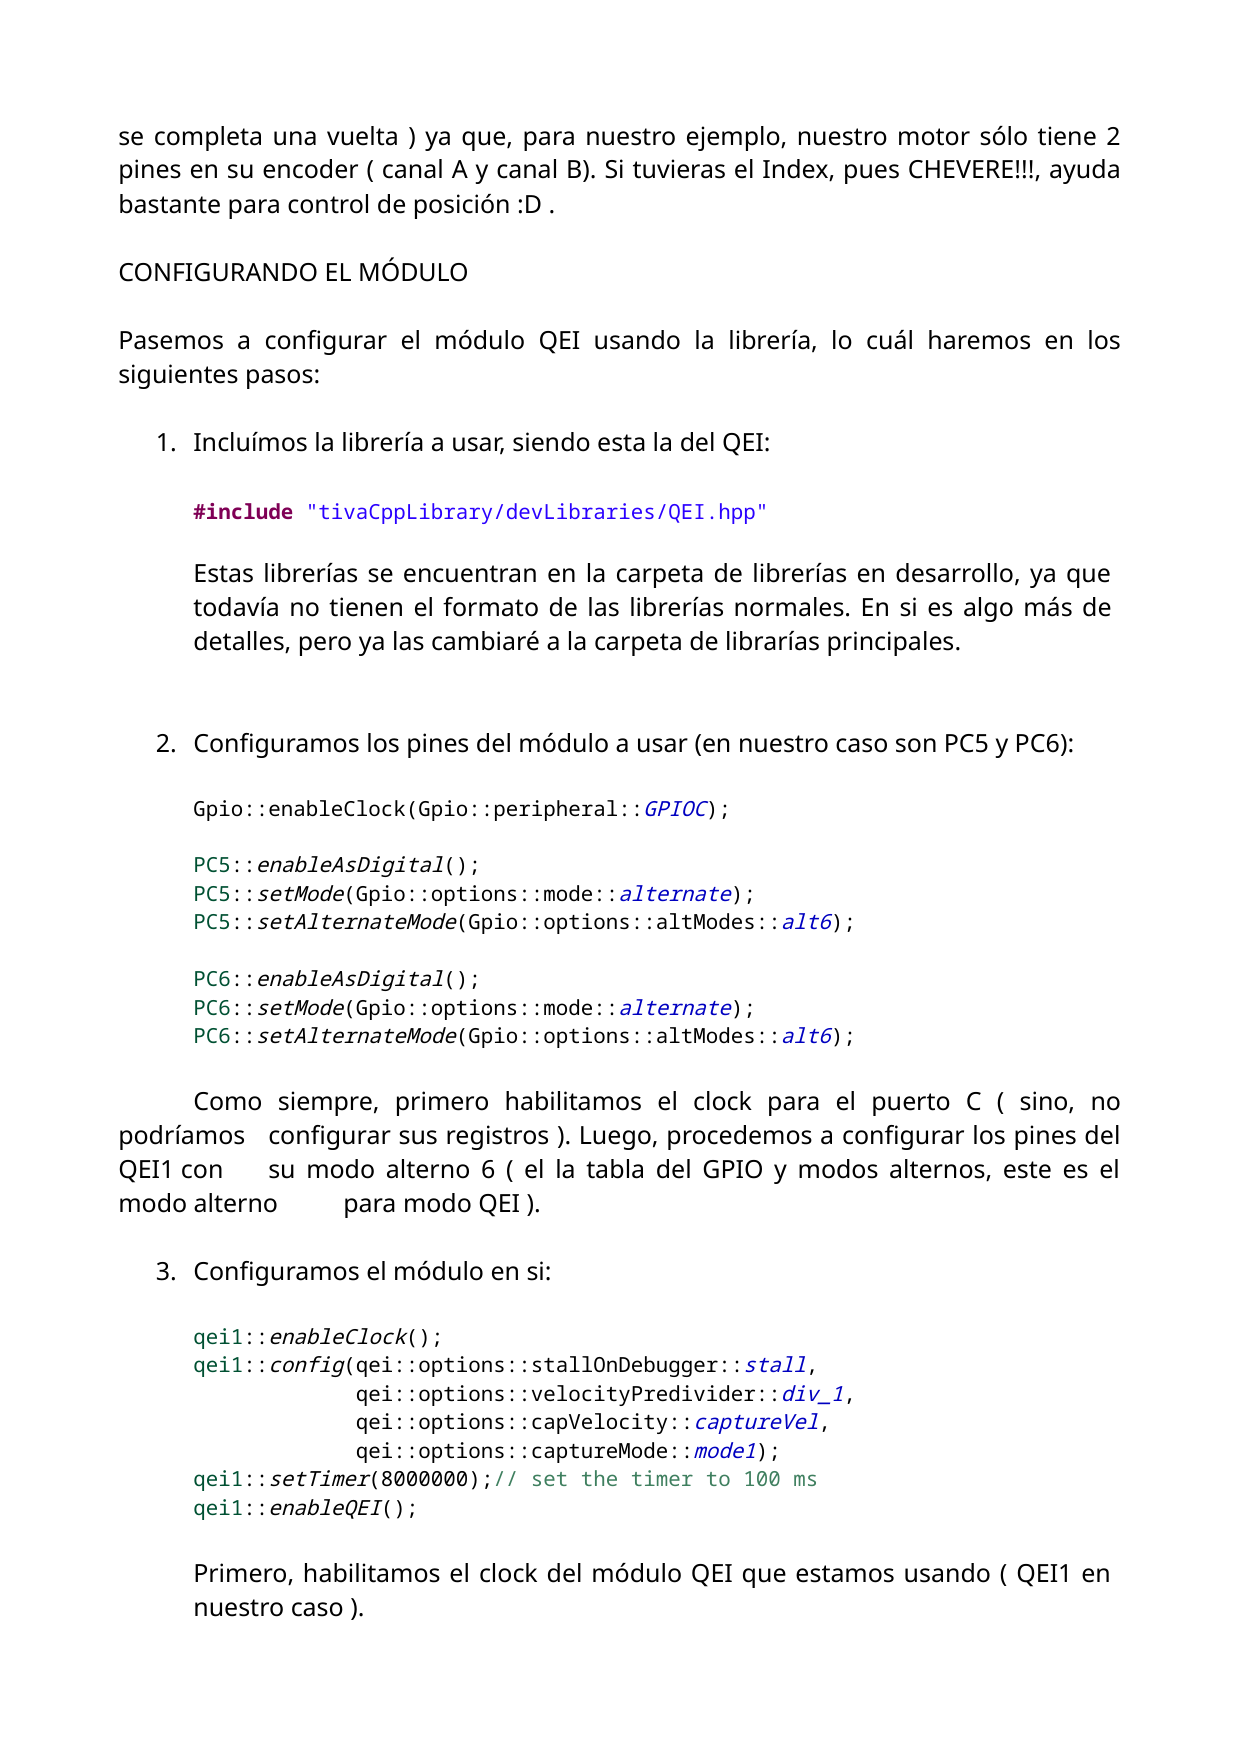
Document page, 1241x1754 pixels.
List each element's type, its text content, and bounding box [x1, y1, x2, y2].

text PC6::setAlternateMode(Gpio::options::altModes::alt6); [118, 1021, 1122, 1050]
text qei1::enableQEI(); [118, 1493, 1122, 1521]
list Configuramos los pines del módulo a usar (en nuestro caso son PC5 y PC6): [156, 726, 1122, 760]
text PC5::enableAsDigital(); [118, 851, 1122, 879]
text se completa una vuelta ) ya que, para nuestro ejemplo, nuestro motor sólo tiene 2 pines en su encoder ( canal A y canal B). Si tuvieras el Index, pues CHEVERE!!!, ayuda bastante para control de posición :D . [118, 118, 1122, 220]
text #include "tivaCppLibrary/devLibraries/QEI.hpp" [118, 493, 1122, 527]
text PC6::setMode(Gpio::options::mode::alternate); [118, 993, 1122, 1021]
text Estas librerías se encuentran en la carpeta de librerías en desarrollo, ya que todavía no tienen el formato de las librerías normales. En si es algo más de detalles, pero ya las cambiaré a la carpeta de librarías principales. [118, 555, 1122, 657]
text Gpio::enableClock(Gpio::peripheral::GPIOC); [118, 794, 1122, 822]
text PC5::setAlternateMode(Gpio::options::altModes::alt6); [118, 907, 1122, 936]
text PC5::setMode(Gpio::options::mode::alternate); [118, 879, 1122, 907]
text PC6::enableAsDigital(); [118, 964, 1122, 993]
text qei::options::capVelocity::captureVel, [118, 1407, 1122, 1436]
text Como siempre, primero habilitamos el clock para el puerto C ( sino, no podríamos configurar sus registros ). Luego, procedemos a configurar los pines del QEI1 con su modo alterno 6 ( el la tabla del GPIO y modos alternos, este es el modo alterno para modo QEI ). [118, 1084, 1122, 1220]
list Configuramos el módulo en si: [156, 1254, 1122, 1288]
list Incluímos la librería a usar, siendo esta la del QEI: [156, 425, 1122, 459]
text qei::options::velocityPredivider::div_1, [118, 1379, 1122, 1407]
text Primero, habilitamos el clock del módulo QEI que estamos usando ( QEI1 en nuestro caso ). [118, 1555, 1122, 1623]
text qei1::config(qei::options::stallOnDebugger::stall, [118, 1351, 1122, 1379]
text Pasemos a configurar el módulo QEI usando la librería, lo cuál haremos en los siguientes pasos: [118, 322, 1122, 391]
text qei::options::captureMode::mode1); [118, 1436, 1122, 1464]
text CONFIGURANDO EL MÓDULO [118, 254, 1122, 288]
text qei1::setTimer(8000000);// set the timer to 100 ms [118, 1464, 1122, 1493]
text qei1::enableClock(); [118, 1322, 1122, 1351]
